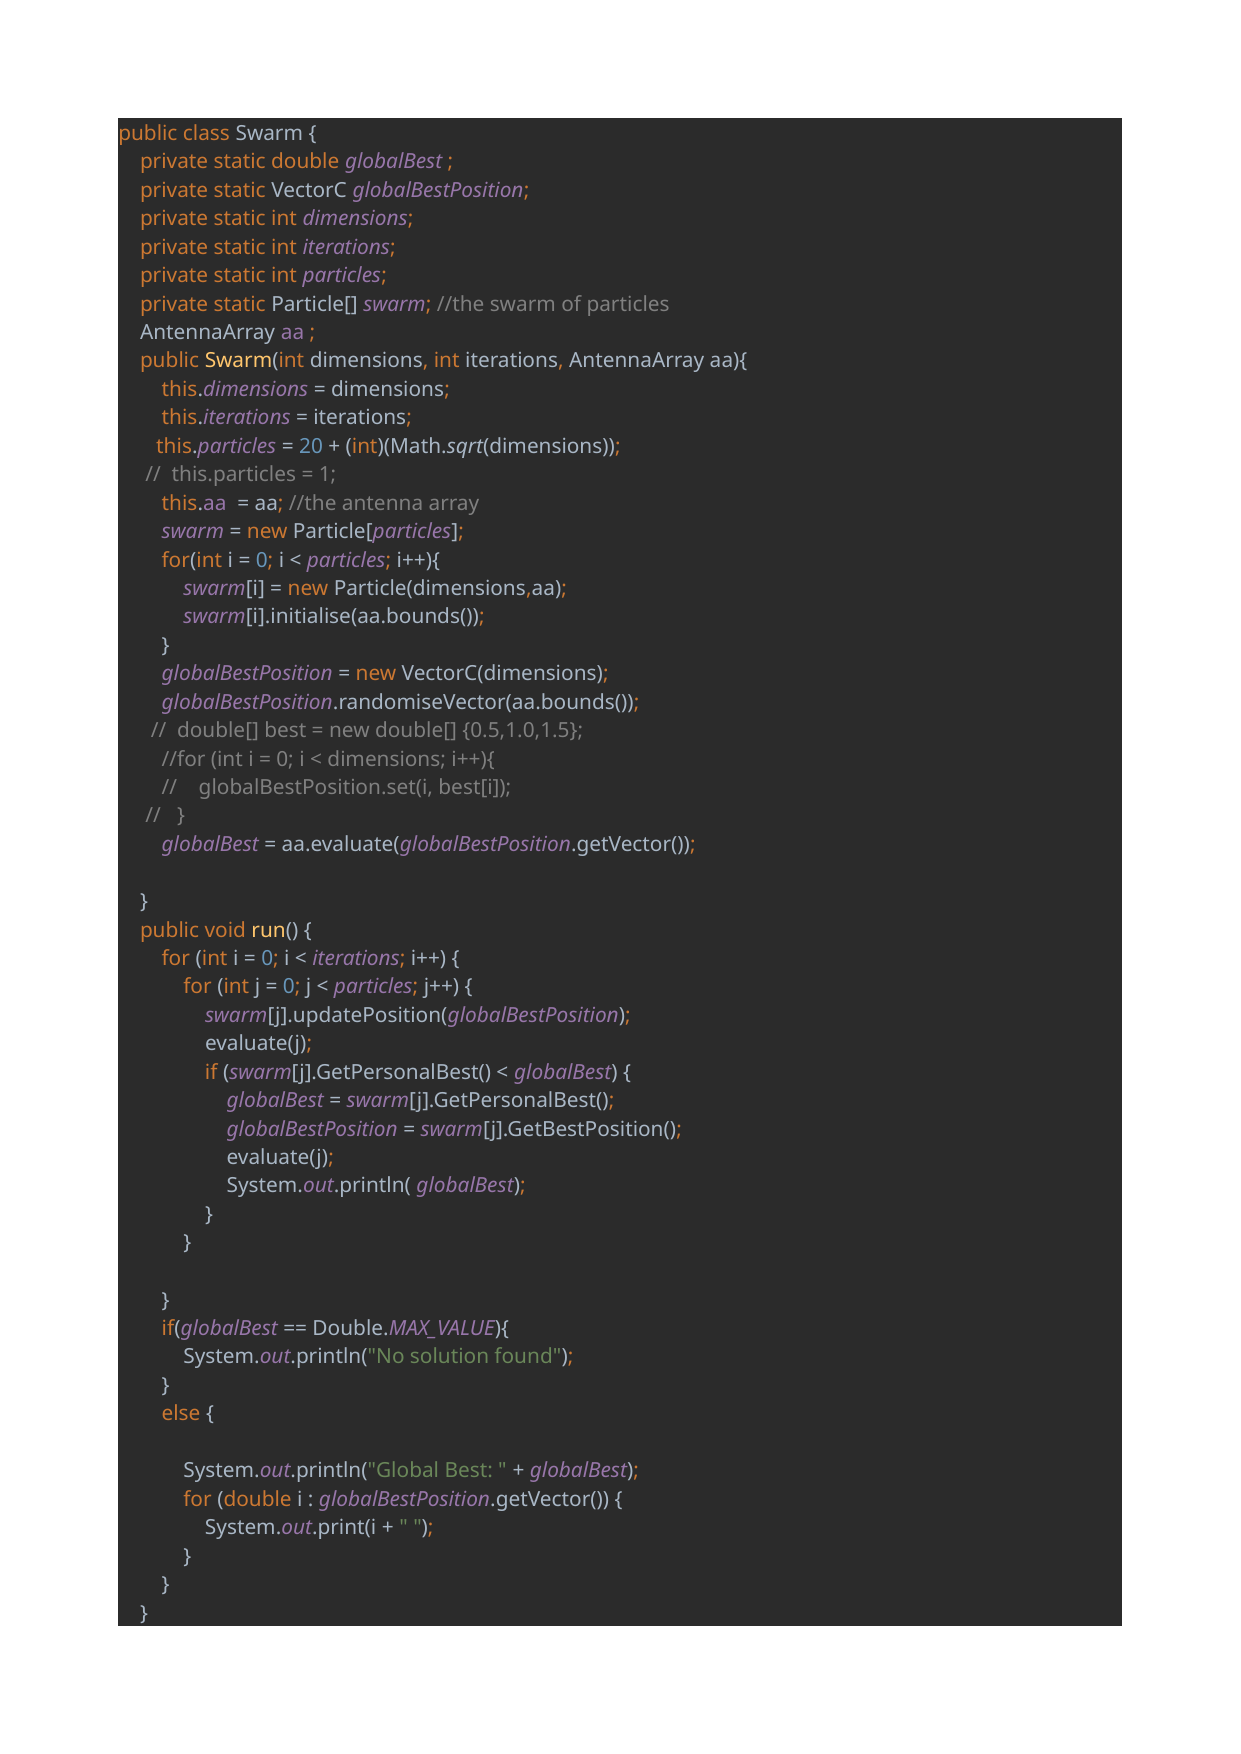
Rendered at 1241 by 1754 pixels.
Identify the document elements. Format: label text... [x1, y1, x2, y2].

text public class Swarm { private static double globalBest ; private static VectorC globalBestPosition; private static int dimensions; private static int iterations; private static int particles; private static Particle[] swarm; //the swarm of particles AntennaArray aa ; public Swarm(int dimensions, int iterations, AntennaArray aa){ this.dimensions = dimensions; this.iterations = iterations; this.particles = 20 + (int)(Math.sqrt(dimensions)); // this.particles = 1; this.aa = aa; //the antenna array swarm = new Particle[particles]; for(int i = 0; i < particles; i++){ swarm[i] = new Particle(dimensions,aa); swarm[i].initialise(aa.bounds()); } globalBestPosition = new VectorC(dimensions); globalBestPosition.randomiseVector(aa.bounds()); // double[] best = new double[] {0.5,1.0,1.5}; //for (int i = 0; i < dimensions; i++){ // globalBestPosition.set(i, best[i]); // } globalBest = aa.evaluate(globalBestPosition.getVector()); } public void run() { for (int i = 0; i < iterations; i++) { for (int j = 0; j < particles; j++) { swarm[j].updatePosition(globalBestPosition); evaluate(j); if (swarm[j].GetPersonalBest() < globalBest) { globalBest = swarm[j].GetPersonalBest(); globalBestPosition = swarm[j].GetBestPosition(); evaluate(j); System.out.println( globalBest); } } } if(globalBest == Double.MAX_VALUE){ System.out.println("No solution found"); } else { System.out.println("Global Best: " + globalBest); for (double i : globalBestPosition.getVector()) { System.out.print(i + " "); } } } [118, 118, 1122, 1626]
